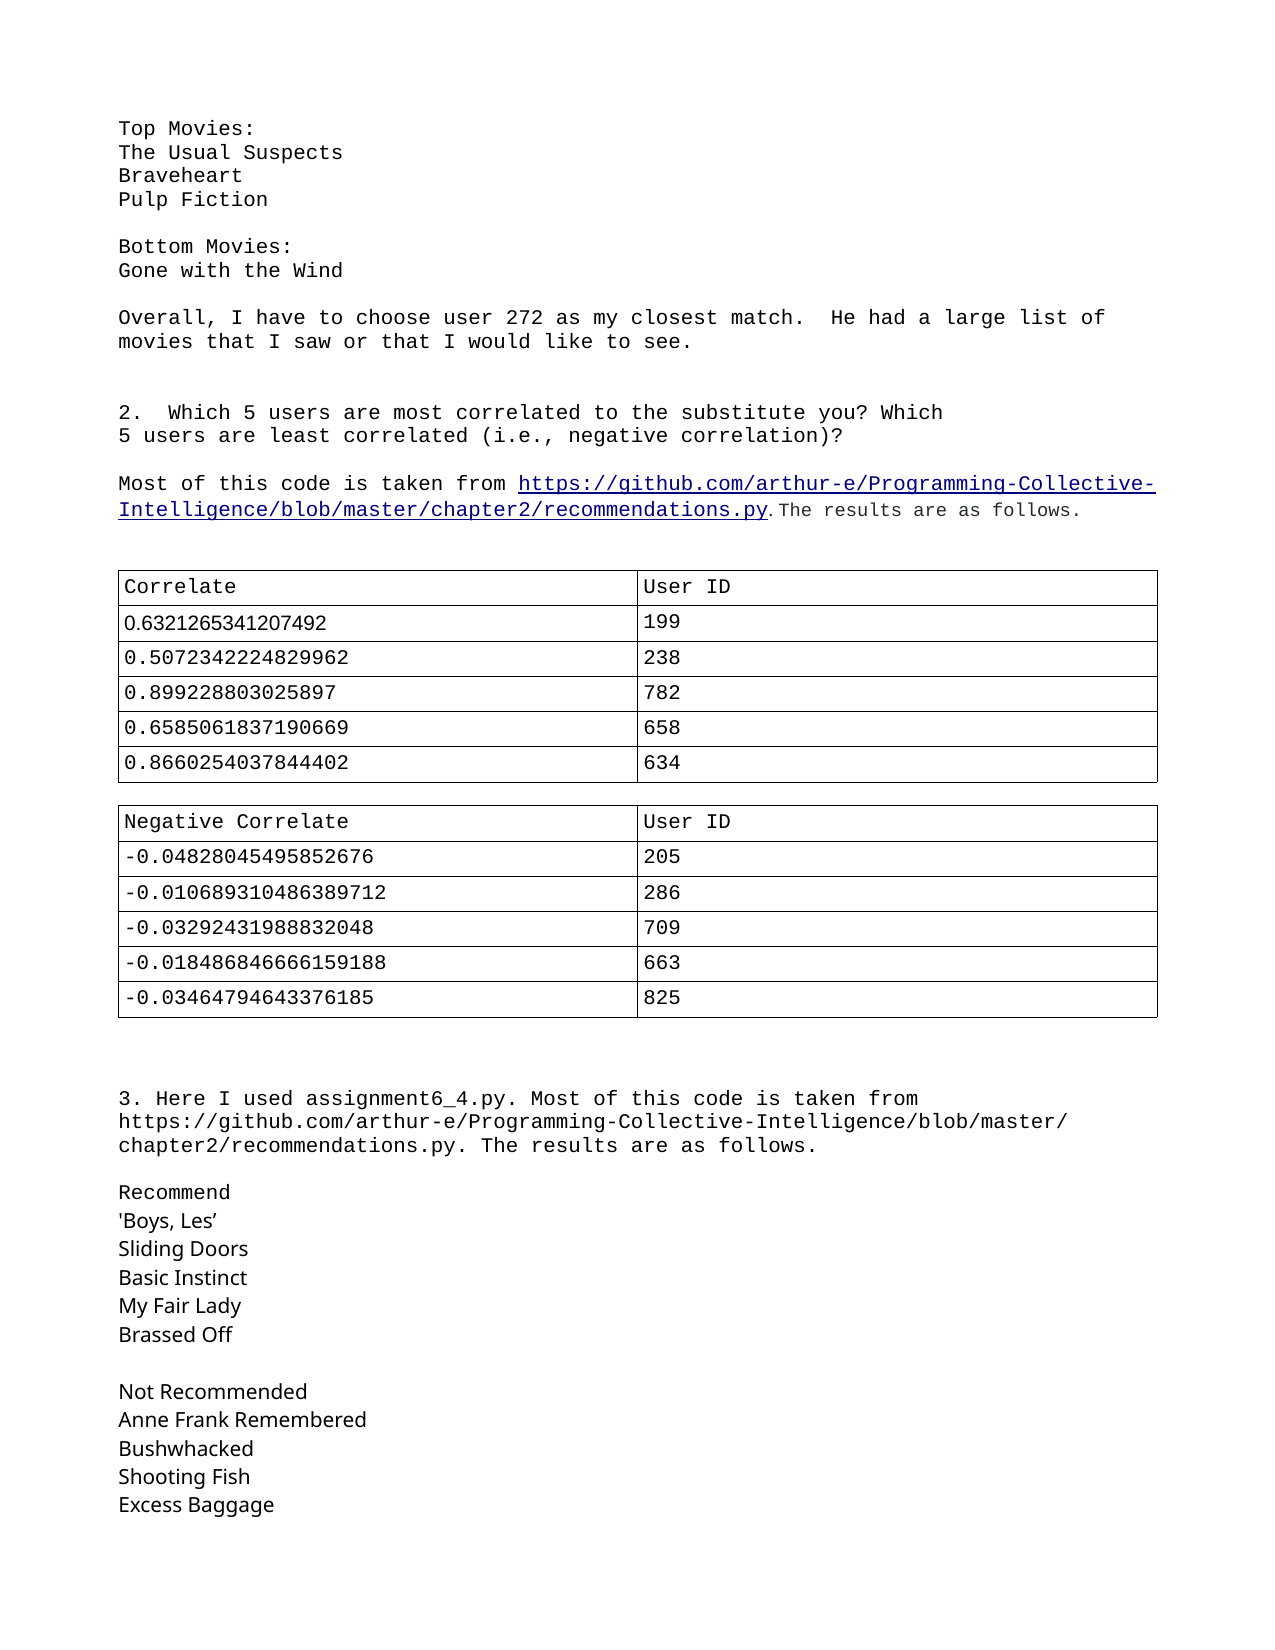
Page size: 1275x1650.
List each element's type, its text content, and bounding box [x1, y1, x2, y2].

text Bushwhacked [118, 1434, 1157, 1462]
text 2. Which 5 users are most correlated to the substitute you? Which [118, 402, 1157, 426]
table_header User ID [638, 806, 1157, 841]
text Most of this code is taken from https://github.com/arthur-e/Programming-Collective-Intelligence/blob/master/chapter2/recommendations.py. The results are as follows. [118, 473, 1157, 523]
table_cell 709 [638, 912, 1157, 946]
table_header Correlate [119, 571, 637, 605]
text Pulp Fiction [118, 189, 1157, 213]
text Recommend [118, 1182, 1157, 1206]
table_cell 199 [638, 606, 1157, 641]
text Anne Frank Remembered [118, 1405, 1157, 1434]
table_cell -0.018486846666159188 [119, 947, 637, 981]
table_cell 0.6585061837190669 [119, 712, 637, 746]
text Bottom Movies: [118, 236, 1157, 260]
table_cell 634 [638, 747, 1157, 782]
table_cell 238 [638, 642, 1157, 676]
table_cell 286 [638, 877, 1157, 911]
table_cell -0.010689310486389712 [119, 877, 637, 911]
table_cell 205 [638, 842, 1157, 876]
table_cell 782 [638, 677, 1157, 711]
text The Usual Suspects [118, 142, 1157, 165]
text Overall, I have to choose user 272 as my closest match. He had a large list of movies that I saw or that I would like to see. [118, 307, 1157, 354]
text My Fair Lady [118, 1291, 1157, 1320]
table_cell 0.6321265341207492 [119, 606, 637, 641]
text 'Boys, Les’ [118, 1206, 1157, 1234]
table_cell -0.03464794643376185 [119, 982, 637, 1017]
table_cell 658 [638, 712, 1157, 746]
text 3. Here I used assignment6_4.py. Most of this code is taken from https://github.com/arthur-e/Programming-Collective-Intelligence/blob/master/chapter2/recommendations.py. The results are as follows. [118, 1088, 1157, 1159]
table_header Negative Correlate [119, 806, 637, 841]
text 5 users are least correlated (i.e., negative correlation)? [118, 426, 1157, 449]
text Braveheart [118, 165, 1157, 189]
table_cell 825 [638, 982, 1157, 1017]
table_cell -0.04828045495852676 [119, 842, 637, 876]
text Not Recommended [118, 1377, 1157, 1405]
table_cell 663 [638, 947, 1157, 981]
text Brassed Off [118, 1320, 1157, 1348]
table_cell 0.5072342224829962 [119, 642, 637, 676]
table_cell 0.899228803025897 [119, 677, 637, 711]
table_cell 0.8660254037844402 [119, 747, 637, 782]
text Excess Baggage [118, 1491, 1157, 1519]
table_header User ID [638, 571, 1157, 605]
table_cell -0.03292431988832048 [119, 912, 637, 946]
text Basic Instinct [118, 1263, 1157, 1291]
text Gone with the Wind [118, 260, 1157, 284]
text Sliding Doors [118, 1234, 1157, 1263]
text Top Movies: [118, 118, 1157, 142]
text Shooting Fish [118, 1462, 1157, 1491]
